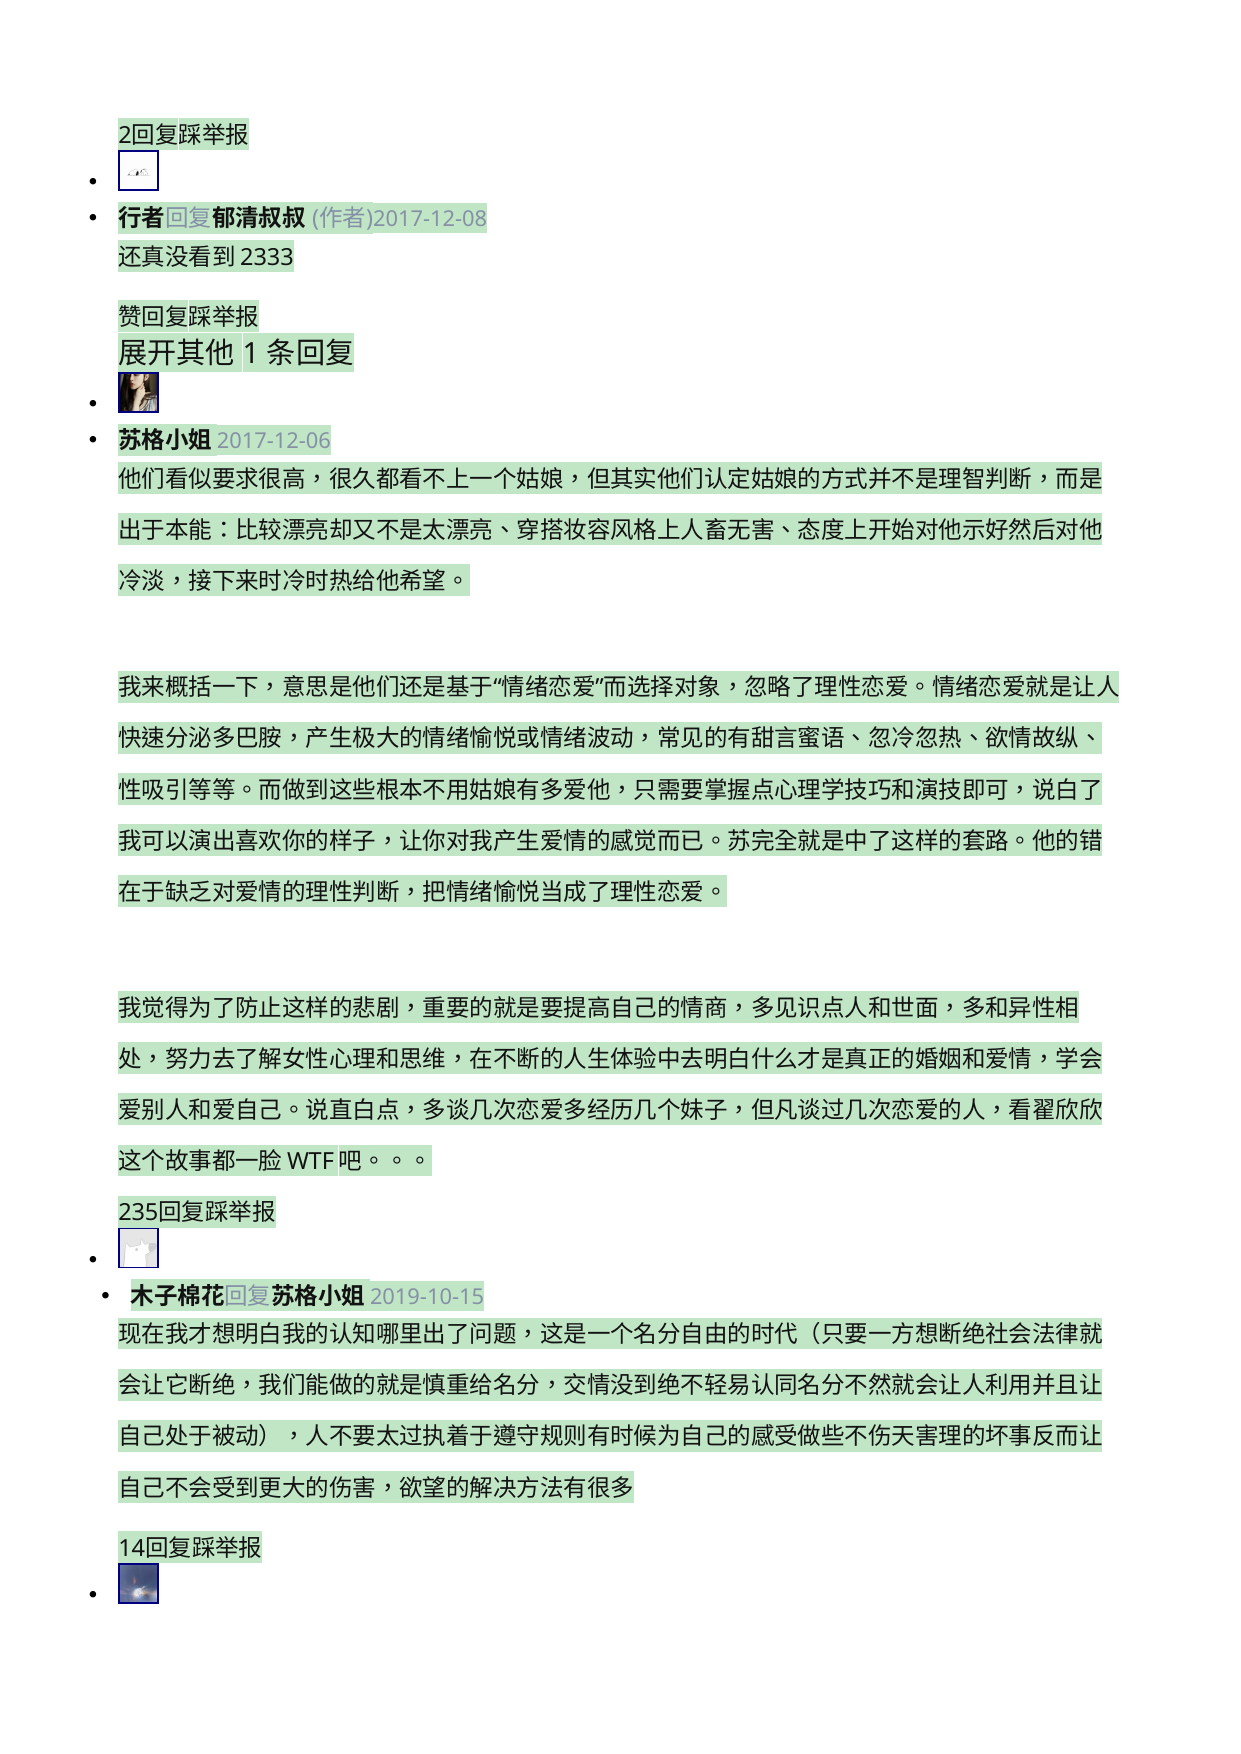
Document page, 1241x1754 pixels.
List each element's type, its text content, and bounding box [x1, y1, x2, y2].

list 行者回复郁清叔叔 (作者)2017-12-08 [118, 196, 1122, 234]
list 他们看似要求很高，很久都看不上一个姑娘，但其实他们认定姑娘的方式并不是理智判断，而是出于本能：比较漂亮却又不是太漂亮、穿搭妆容风格上人畜无害、态度上开始对他示好然后对他冷淡，接下来时冷时热给他希望。 [118, 462, 1122, 596]
list ​赞​回复​踩​举报 [118, 300, 1122, 332]
list ​235​回复​踩​举报 [118, 1196, 1122, 1228]
list ​2​回复​踩​举报 [118, 118, 1122, 150]
list 苏格小姐2017-12-06 [118, 418, 1122, 456]
list 展开其他 1 条回复 [118, 332, 1122, 372]
list 我来概括一下，意思是他们还是基于“情绪恋爱”而选择对象，忽略了理性恋爱。情绪恋爱就是让人快速分泌多巴胺，产生极大的情绪愉悦或情绪波动，常见的有甜言蜜语、忽冷忽热、欲情故纵、性吸引等等。而做到这些根本不用姑娘有多爱他，只需要掌握点心理学技巧和演技即可，说白了我可以演出喜欢你的样子，让你对我产生爱情的感觉而已。苏完全就是中了这样的套路。他的错在于缺乏对爱情的理性判断，把情绪愉悦当成了理性恋爱。 [118, 671, 1122, 907]
picture [120, 1229, 157, 1267]
picture [120, 374, 157, 411]
list 木子棉花回复苏格小姐2019-10-15 [131, 1274, 1109, 1311]
picture [120, 1565, 157, 1602]
picture [120, 152, 157, 189]
list 我觉得为了防止这样的悲剧，重要的就是要提高自己的情商，多见识点人和世面，多和异性相处，努力去了解女性心理和思维，在不断的人生体验中去明白什么才是真正的婚姻和爱情，学会爱别人和爱自己。说直白点，多谈几次恋爱多经历几个妹子，但凡谈过几次恋爱的人，看翟欣欣这个故事都一脸WTF吧。。。 [118, 991, 1122, 1176]
list 还真没看到2333 [118, 240, 1122, 272]
list ​14​回复​踩​举报 [118, 1531, 1122, 1563]
list 现在我才想明白我的认知哪里出了问题，这是一个名分自由的时代（只要一方想断绝社会法律就会让它断绝，我们能做的就是慎重给名分，交情没到绝不轻易认同名分不然就会让人利用并且让自己处于被动），人不要太过执着于遵守规则有时候为自己的感受做些不伤天害理的坏事反而让自己不会受到更大的伤害，欲望的解决方法有很多 [118, 1317, 1122, 1503]
